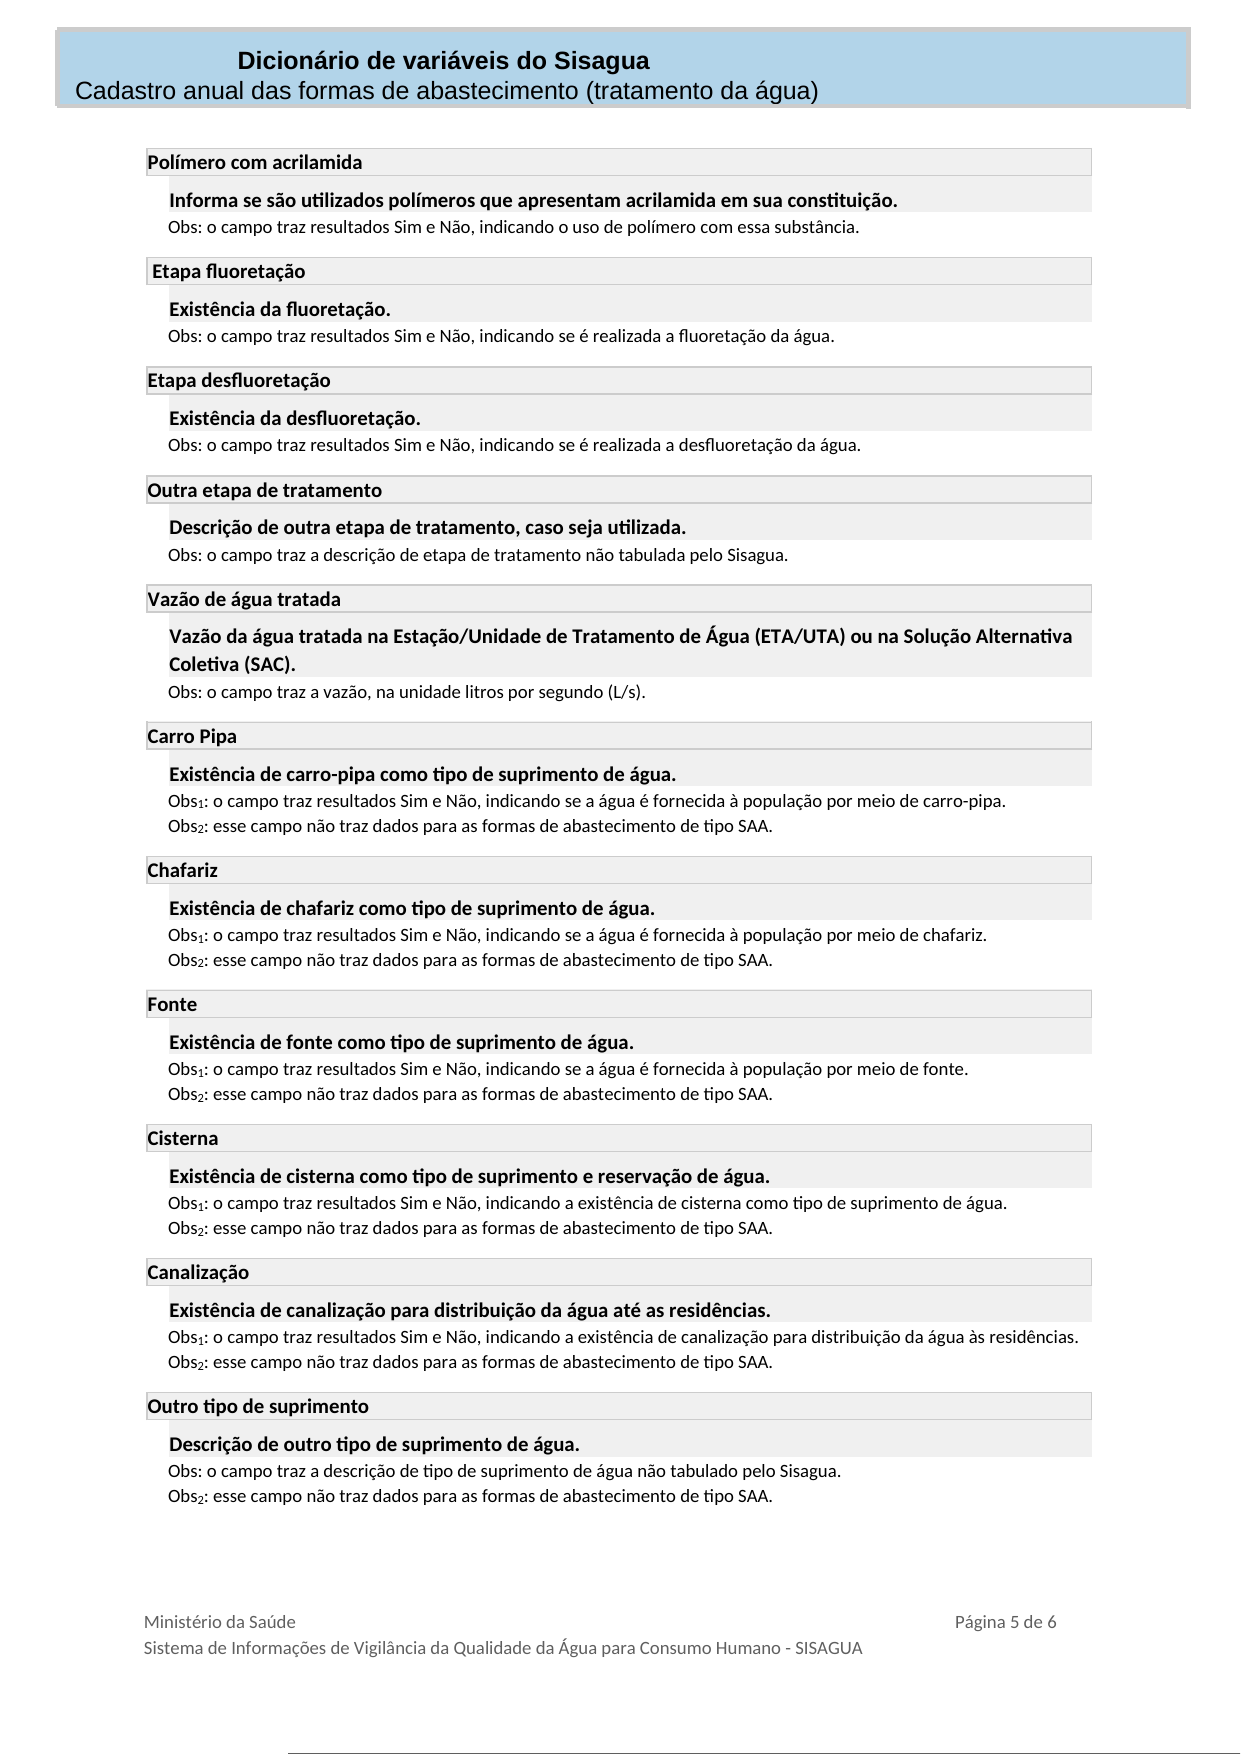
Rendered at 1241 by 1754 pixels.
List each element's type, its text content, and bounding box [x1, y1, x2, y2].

text Obs1: o campo traz resultados Sim e Não, indicando se a água é fornecida à população por meio de carro-pipa. [168, 789, 1093, 812]
text Obs2: esse campo não traz dados para as formas de abastecimento de tipo SAA. [168, 1082, 1093, 1105]
text Obs1: o campo traz resultados Sim e Não, indicando se a água é fornecida à população por meio de chafariz. [168, 923, 1093, 946]
subtitle Vazão de água tratada [148, 586, 1091, 611]
text Obs: o campo traz resultados Sim e Não, indicando se é realizada a fluoretação da água. [168, 324, 1093, 347]
text Obs2: esse campo não traz dados para as formas de abastecimento de tipo SAA. [168, 814, 1093, 837]
subtitle Canalização [148, 1259, 1091, 1285]
subtitle Descrição de outro tipo de suprimento de água. [169, 1431, 1092, 1457]
text Obs: o campo traz a vazão, na unidade litros por segundo (L/s). [168, 680, 1093, 703]
text Obs: o campo traz resultados Sim e Não, indicando se é realizada a desfluoretação da água. [168, 434, 1093, 457]
subtitle Outra etapa de tratamento [148, 477, 1091, 502]
text Obs1: o campo traz resultados Sim e Não, indicando a existência de cisterna como tipo de suprimento de água. [168, 1191, 1093, 1214]
subtitle Existência de chafariz como tipo de suprimento de água. [169, 895, 1092, 920]
text Obs: o campo traz resultados Sim e Não, indicando o uso de polímero com essa substância. [168, 215, 1093, 238]
text Obs2: esse campo não traz dados para as formas de abastecimento de tipo SAA. [168, 1350, 1093, 1373]
text Obs2: esse campo não traz dados para as formas de abastecimento de tipo SAA. [168, 1484, 1093, 1507]
subtitle Vazão da água tratada na Estação/Unidade de Tratamento de Água (ETA/UTA) ou na Solução Alternativa Coletiva (SAC). [169, 624, 1092, 677]
subtitle Existência de carro-pipa como tipo de suprimento de água. [169, 761, 1092, 786]
subtitle Existência da desfluoretação. [169, 405, 1092, 431]
text Obs: o campo traz a descrição de tipo de suprimento de água não tabulado pelo Sisagua. [168, 1459, 1093, 1482]
subtitle Chafariz [148, 857, 1091, 883]
text Obs2: esse campo não traz dados para as formas de abastecimento de tipo SAA. [168, 948, 1093, 971]
subtitle Existência de cisterna como tipo de suprimento e reservação de água. [169, 1163, 1092, 1188]
subtitle Polímero com acrilamida [148, 149, 1091, 175]
subtitle Existência de canalização para distribuição da água até as residências. [169, 1297, 1092, 1322]
subtitle Etapa fluoretação [148, 258, 1091, 284]
text Obs: o campo traz a descrição de etapa de tratamento não tabulada pelo Sisagua. [168, 543, 1093, 566]
subtitle Cisterna [148, 1125, 1091, 1151]
subtitle Existência de fonte como tipo de suprimento de água. [169, 1029, 1092, 1054]
subtitle Carro Pipa [148, 723, 1091, 748]
subtitle Informa se são utilizados polímeros que apresentam acrilamida em sua constituição. [169, 187, 1092, 212]
subtitle Existência da fluoretação. [169, 296, 1092, 322]
subtitle Descrição de outra etapa de tratamento, caso seja utilizada. [169, 514, 1092, 540]
text Obs1: o campo traz resultados Sim e Não, indicando a existência de canalização para distribuição da água às residências. [168, 1325, 1093, 1348]
text Obs1: o campo traz resultados Sim e Não, indicando se a água é fornecida à população por meio de fonte. [168, 1057, 1093, 1080]
subtitle Fonte [148, 991, 1091, 1017]
subtitle Etapa desfluoretação [148, 368, 1091, 393]
subtitle Outro tipo de suprimento [148, 1393, 1091, 1419]
text Obs2: esse campo não traz dados para as formas de abastecimento de tipo SAA. [168, 1216, 1093, 1239]
